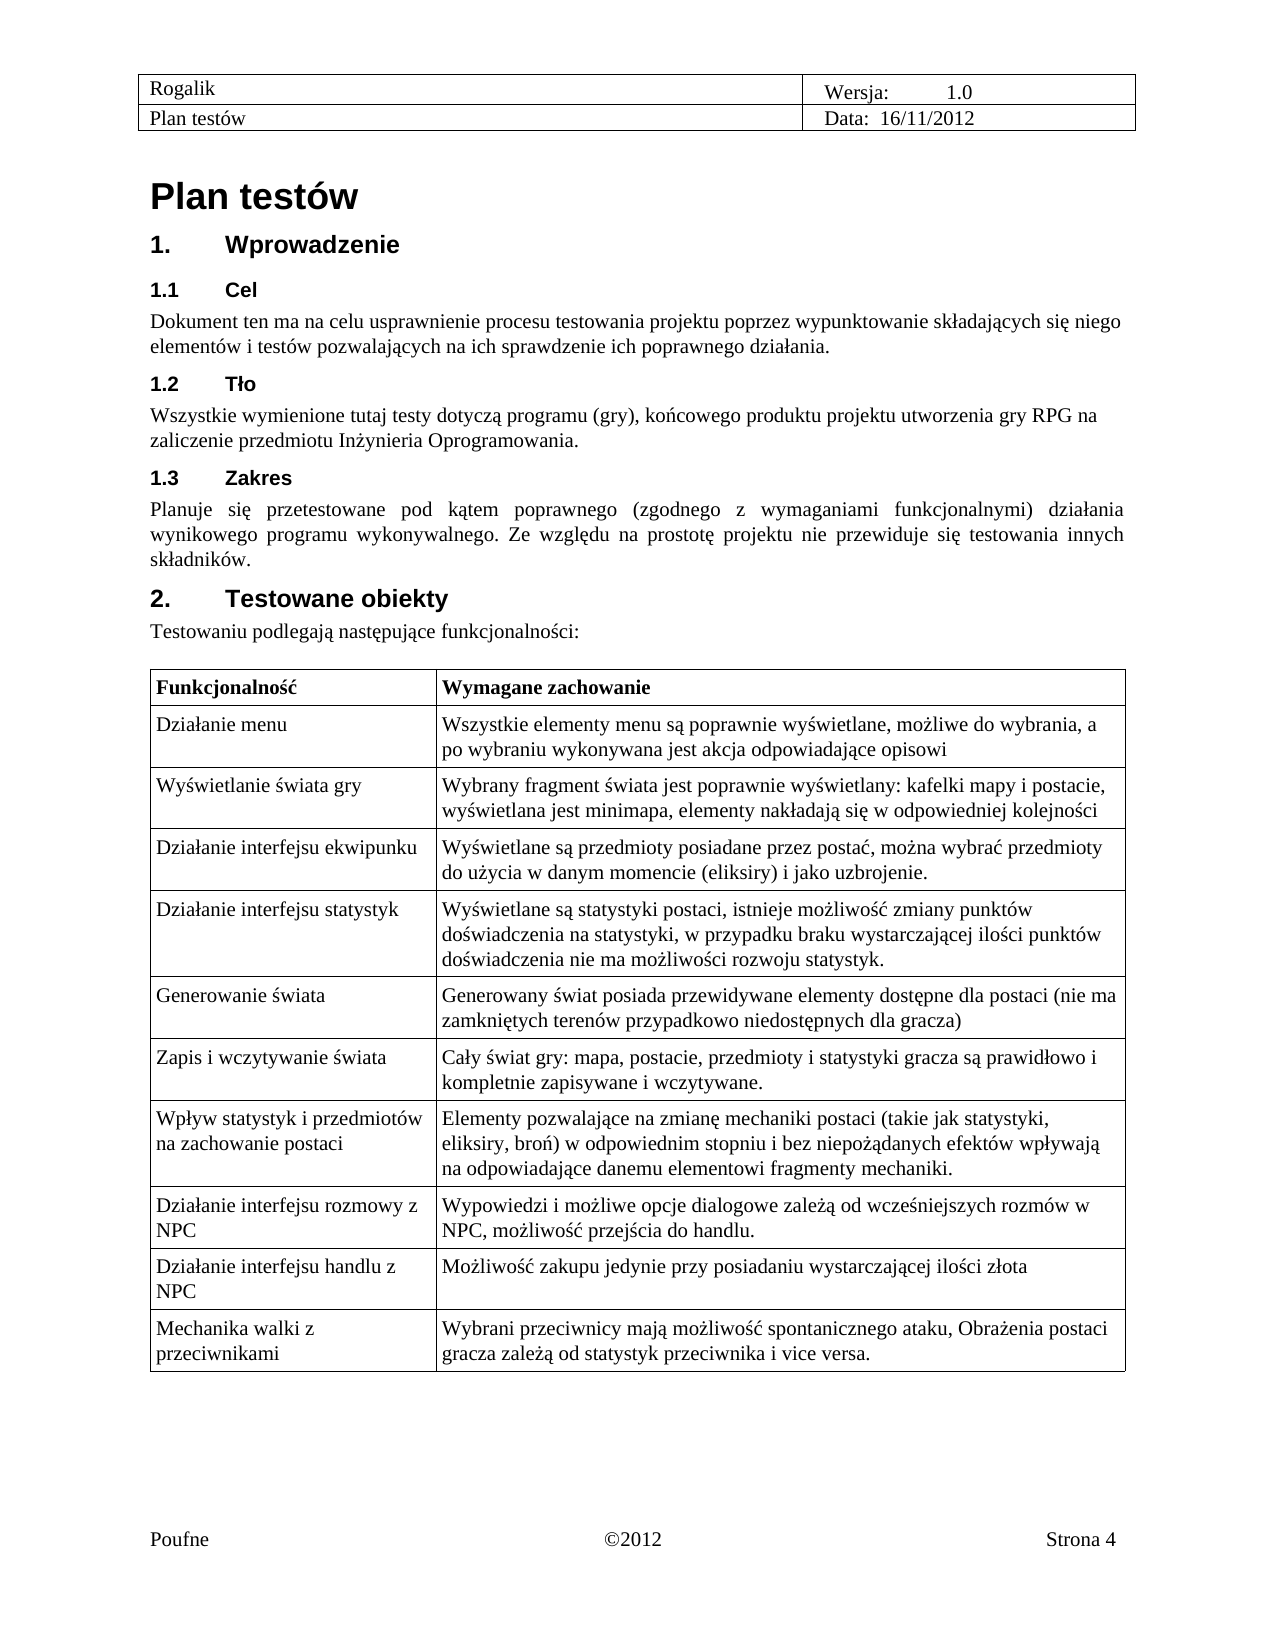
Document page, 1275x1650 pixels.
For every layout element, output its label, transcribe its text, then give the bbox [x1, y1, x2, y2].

text Wszystkie wymienione tutaj testy dotyczą programu (gry), końcowego produktu projektu utworzenia gry RPG na zaliczenie przedmiotu Inżynieria Oprogramowania. [150, 402, 1125, 452]
table_cell Wybrany fragment świata jest poprawnie wyświetlany: kafelki mapy i postacie, wyświetlana jest minimapa, elementy nakładają się w odpowiedniej kolejności [437, 768, 1125, 828]
table_cell Generowany świat posiada przewidywane elementy dostępne dla postaci (nie ma zamkniętych terenów przypadkowo niedostępnych dla gracza) [437, 977, 1125, 1038]
text Plan testów [150, 174, 1125, 217]
subtitle Cel [150, 277, 1125, 302]
table_cell Wpływ statystyk i przedmiotów na zachowanie postaci [151, 1101, 436, 1186]
table_cell Wyświetlane są przedmioty posiadane przez postać, można wybrać przedmioty do użycia w danym momencie (eliksiry) i jako uzbrojenie. [437, 829, 1125, 890]
table_cell Wyświetlane są statystyki postaci, istnieje możliwość zmiany punktów doświadczenia na statystyki, w przypadku braku wystarczającej ilości punktów doświadczenia nie ma możliwości rozwoju statystyk. [437, 891, 1125, 976]
table_cell Cały świat gry: mapa, postacie, przedmioty i statystyki gracza są prawidłowo i kompletnie zapisywane i wczytywane. [437, 1039, 1125, 1099]
table_cell Elementy pozwalające na zmianę mechaniki postaci (takie jak statystyki, eliksiry, broń) w odpowiednim stopniu i bez niepożądanych efektów wpływają na odpowiadające danemu elementowi fragmenty mechaniki. [437, 1101, 1125, 1186]
table_cell Działanie interfejsu handlu z NPC [151, 1249, 436, 1309]
table_cell Wybrani przeciwnicy mają możliwość spontanicznego ataku, Obrażenia postaci gracza zależą od statystyk przeciwnika i vice versa. [437, 1310, 1125, 1371]
text Testowaniu podlegają następujące funkcjonalności: [150, 618, 1125, 643]
subtitle Tło [150, 371, 1125, 396]
table_cell Działanie interfejsu rozmowy z NPC [151, 1187, 436, 1248]
table_cell Działanie menu [151, 706, 436, 767]
table_cell Działanie interfejsu statystyk [151, 891, 436, 976]
table_header Funkcjonalność [151, 670, 436, 705]
table_cell Wyświetlanie świata gry [151, 768, 436, 828]
table_cell Mechanika walki z przeciwnikami [151, 1310, 436, 1371]
subtitle Testowane obiekty [150, 583, 1125, 612]
text Planuje się przetestowane pod kątem poprawnego (zgodnego z wymaganiami funkcjonalnymi) działania wynikowego programu wykonywalnego. Ze względu na prostotę projektu nie przewiduje się testowania innych składników. [150, 496, 1125, 571]
table_cell Generowanie świata [151, 977, 436, 1038]
table_header Wymagane zachowanie [437, 670, 1125, 705]
table_cell Działanie interfejsu ekwipunku [151, 829, 436, 890]
table_cell Wypowiedzi i możliwe opcje dialogowe zależą od wcześniejszych rozmów w NPC, możliwość przejścia do handlu. [437, 1187, 1125, 1248]
subtitle Zakres [150, 465, 1125, 490]
subtitle Wprowadzenie [150, 230, 1125, 258]
table_cell Możliwość zakupu jedynie przy posiadaniu wystarczającej ilości złota [437, 1249, 1125, 1309]
text Dokument ten ma na celu usprawnienie procesu testowania projektu poprzez wypunktowanie składających się niego elementów i testów pozwalających na ich sprawdzenie ich poprawnego działania. [150, 308, 1125, 358]
table_cell Wszystkie elementy menu są poprawnie wyświetlane, możliwe do wybrania, a po wybraniu wykonywana jest akcja odpowiadające opisowi [437, 706, 1125, 767]
table_cell Zapis i wczytywanie świata [151, 1039, 436, 1099]
